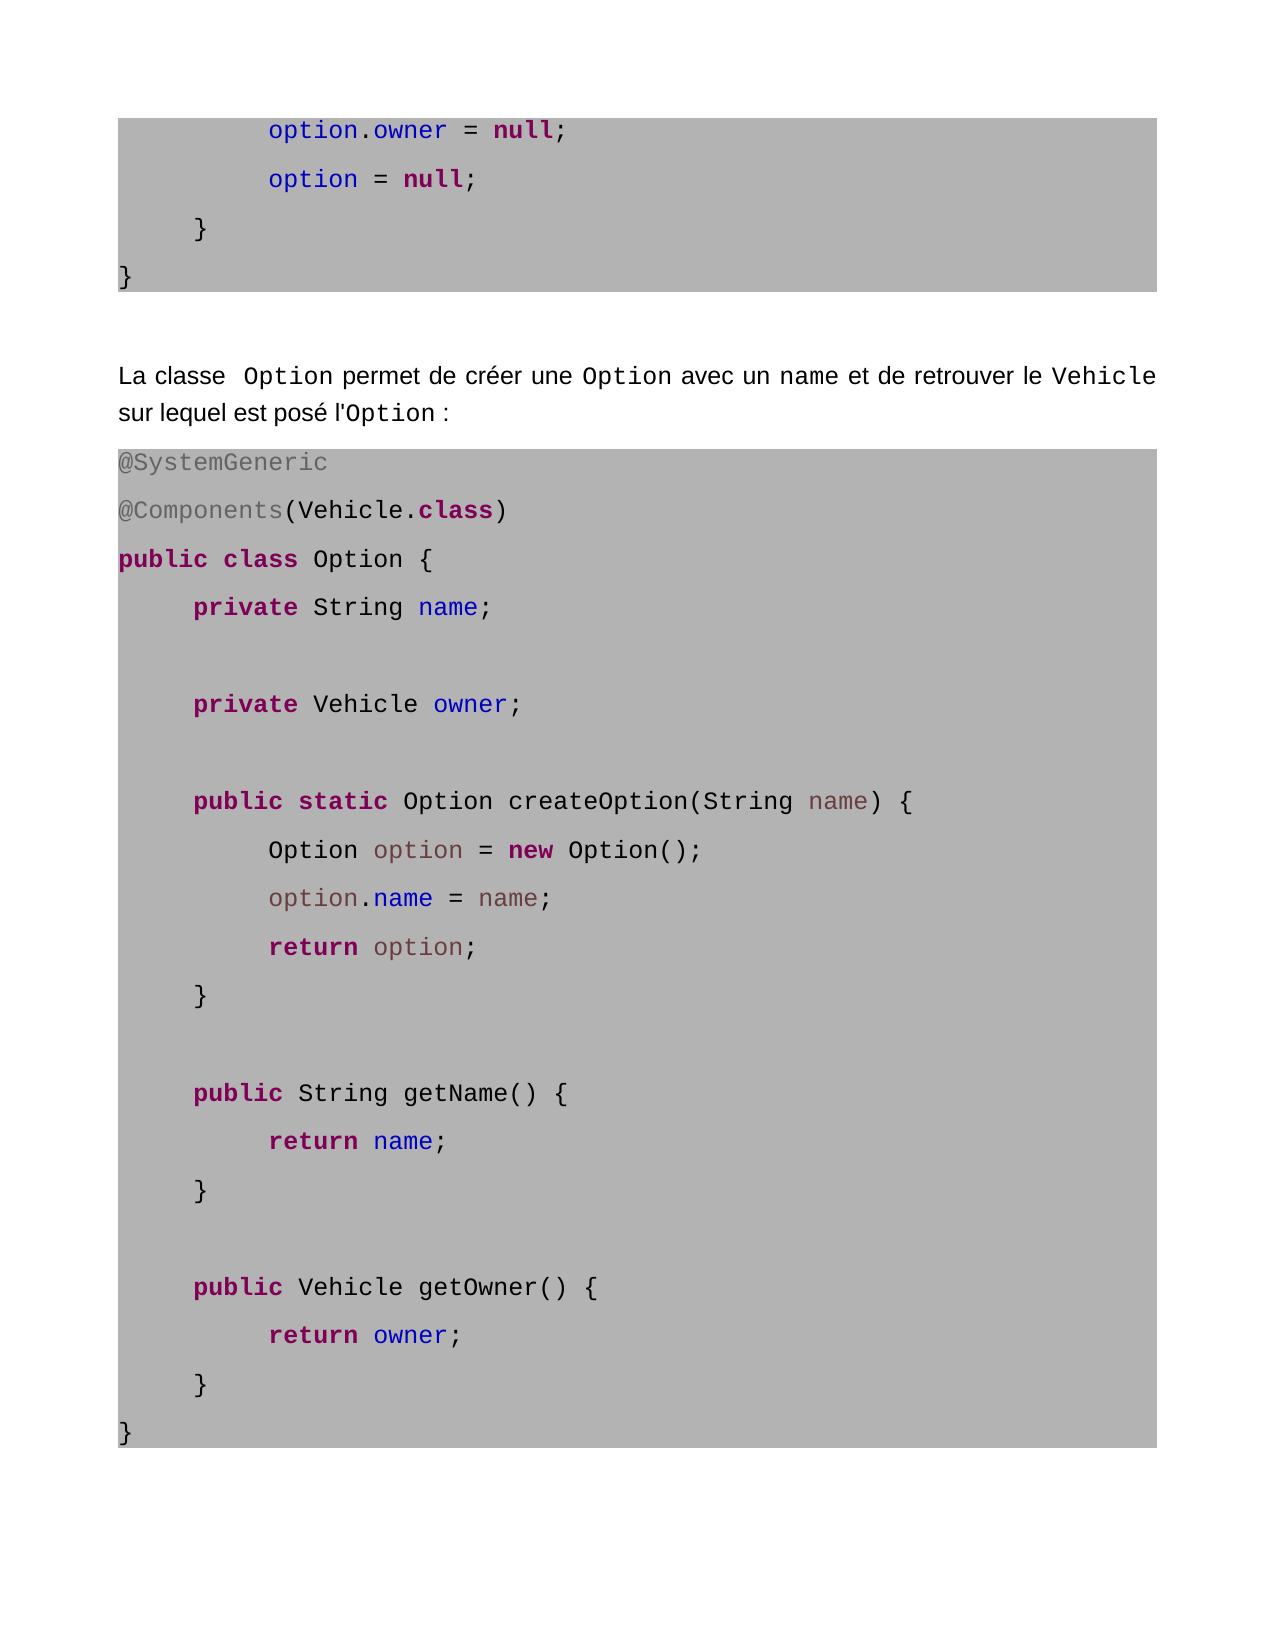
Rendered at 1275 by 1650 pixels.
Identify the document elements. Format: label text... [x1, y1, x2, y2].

text return name; [118, 1129, 1157, 1157]
text public static Option createOption(String name) { [118, 789, 1157, 817]
text } [118, 983, 1157, 1011]
text return option; [118, 934, 1157, 963]
text La classe Option permet de créer une Option avec un name et de retrouver le Vehicle sur lequel est posé l'Option : [118, 361, 1157, 428]
text public String getName() { [118, 1080, 1157, 1108]
text } [118, 1177, 1157, 1206]
text option.owner = null; [118, 118, 1157, 146]
text private Vehicle owner; [118, 692, 1157, 720]
text @Components(Vehicle.class) [118, 498, 1157, 526]
text public class Option { [118, 546, 1157, 574]
text public Vehicle getOwner() { [118, 1274, 1157, 1303]
text return owner; [118, 1323, 1157, 1351]
text } [118, 1371, 1157, 1400]
text } [118, 1420, 1157, 1448]
text option.name = name; [118, 886, 1157, 914]
text private String name; [118, 595, 1157, 623]
text } [118, 264, 1157, 292]
text } [118, 215, 1157, 243]
text option = null; [118, 167, 1157, 195]
text Option option = new Option(); [118, 837, 1157, 866]
text @SystemGeneric [118, 449, 1157, 477]
